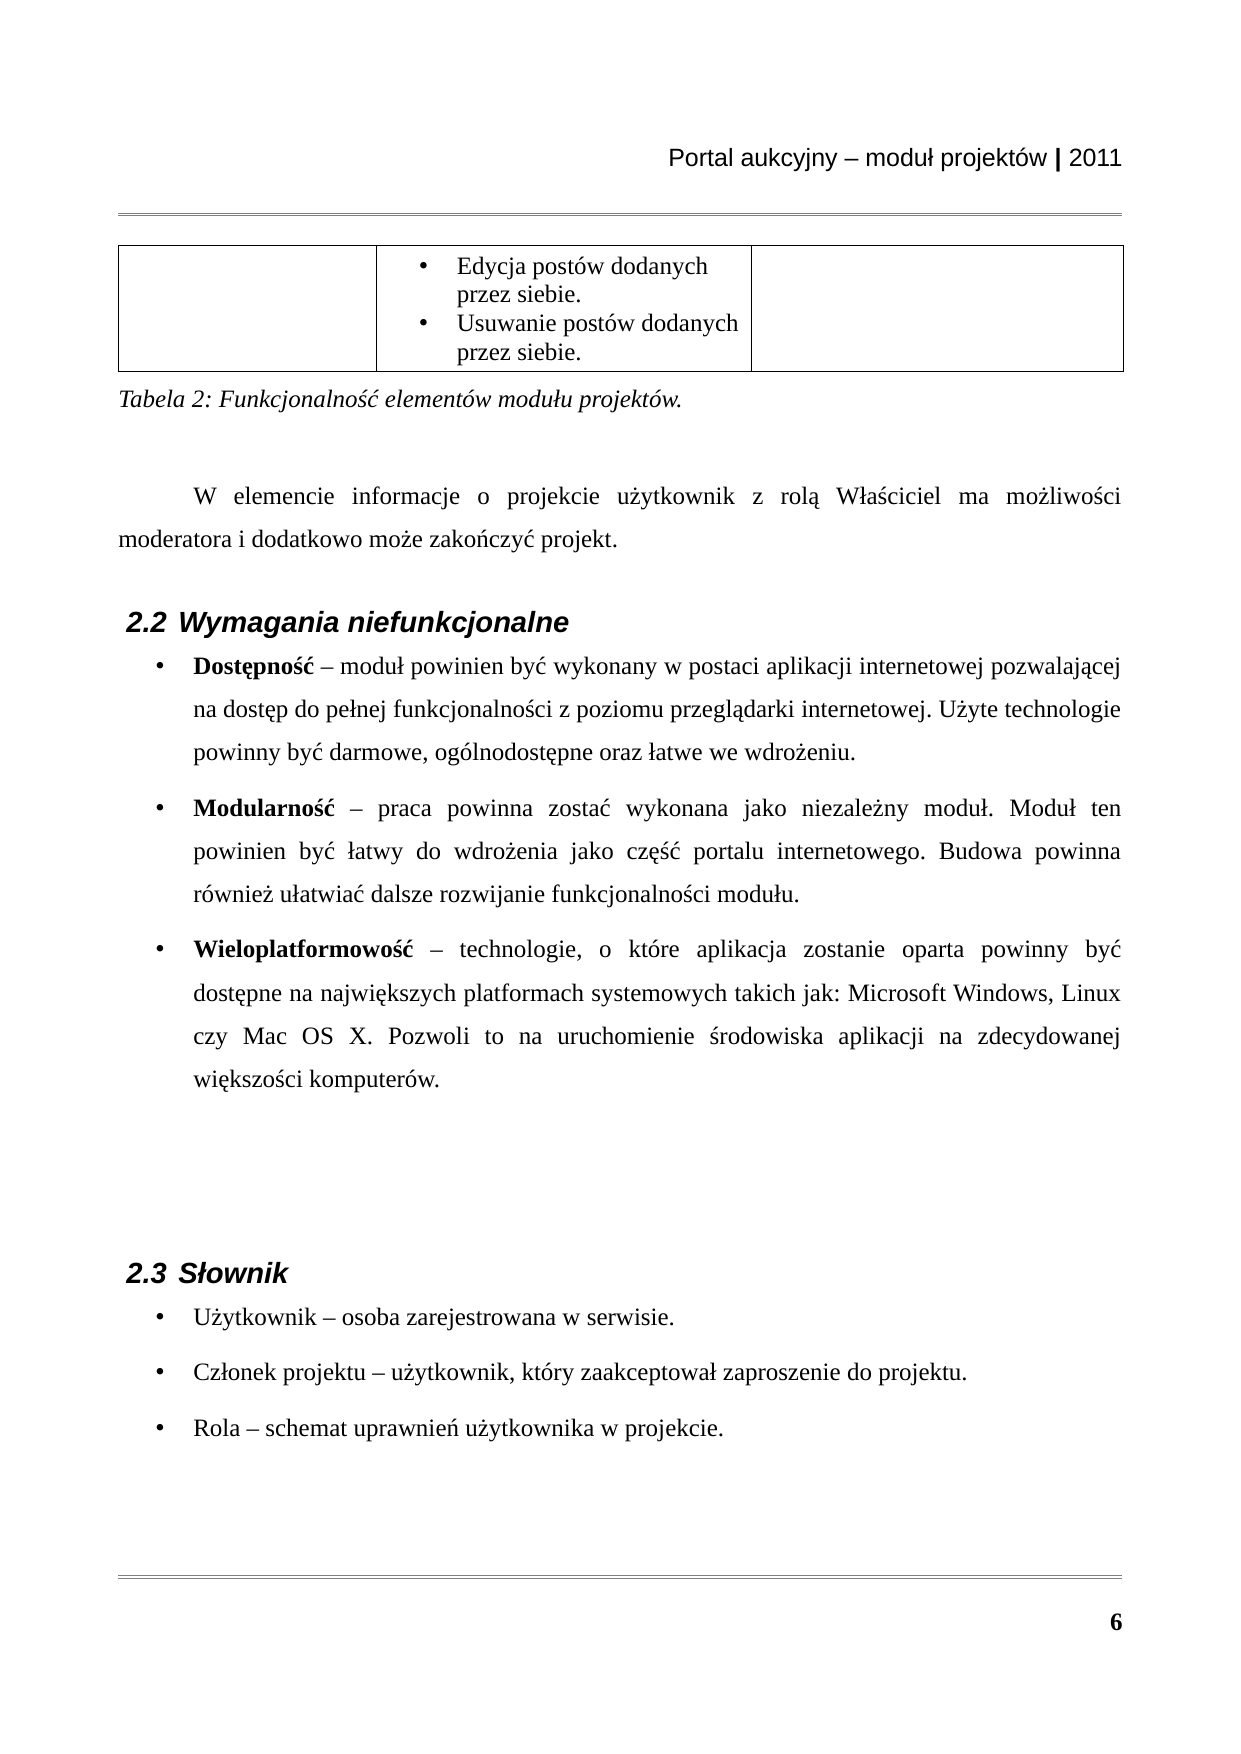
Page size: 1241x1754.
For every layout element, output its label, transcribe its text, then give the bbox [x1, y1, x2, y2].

table_cell [119, 246, 376, 371]
table_cell Wyświetlanie tematów i postów. Tworzenie tematów. Edycja tematów stworzonych przez siebie. Usuwanie tematów stworzonych przez siebie. Dodawanie postów. Edycja postów dodanych przez siebie. Usuwanie postów dodanych przez siebie. [377, 246, 751, 371]
list Modularność – praca powinna zostać wykonana jako niezależny moduł. Moduł ten powinien być łatwy do wdrożenia jako część portalu internetowego. Budowa powinna również ułatwiać dalsze rozwijanie funkcjonalności modułu. [156, 793, 1122, 908]
list Dostępność – moduł powinien być wykonany w postaci aplikacji internetowej pozwalającej na dostęp do pełnej funkcjonalności z poziomu przeglądarki internetowej. Użyte technologie powinny być darmowe, ogólnodostępne oraz łatwe we wdrożeniu. [156, 651, 1122, 766]
list Rola – schemat uprawnień użytkownika w projekcie. [156, 1413, 1122, 1442]
list Członek projektu – użytkownik, który zaakceptował zaproszenie do projektu. [156, 1357, 1122, 1386]
subtitle Słownik [118, 1256, 1122, 1289]
text W elemencie informacje o projekcie użytkownik z rolą Właściciel ma możliwości moderatora i dodatkowo może zakończyć projekt. [118, 481, 1122, 553]
list Wieloplatformowość – technologie, o które aplikacja zostanie oparta powinny być dostępne na największych platformach systemowych takich jak: Microsoft Windows, Linux czy Mac OS X. Pozwoli to na uruchomienie środowiska aplikacji na zdecydowanej większości komputerów. [156, 934, 1122, 1093]
subtitle Wymagania niefunkcjonalne [118, 605, 1122, 638]
table_cell [752, 246, 1123, 371]
text Tabela 2: Funkcjonalność elementów modułu projektów. [118, 384, 1122, 413]
list Użytkownik – osoba zarejestrowana w serwisie. [156, 1302, 1122, 1331]
